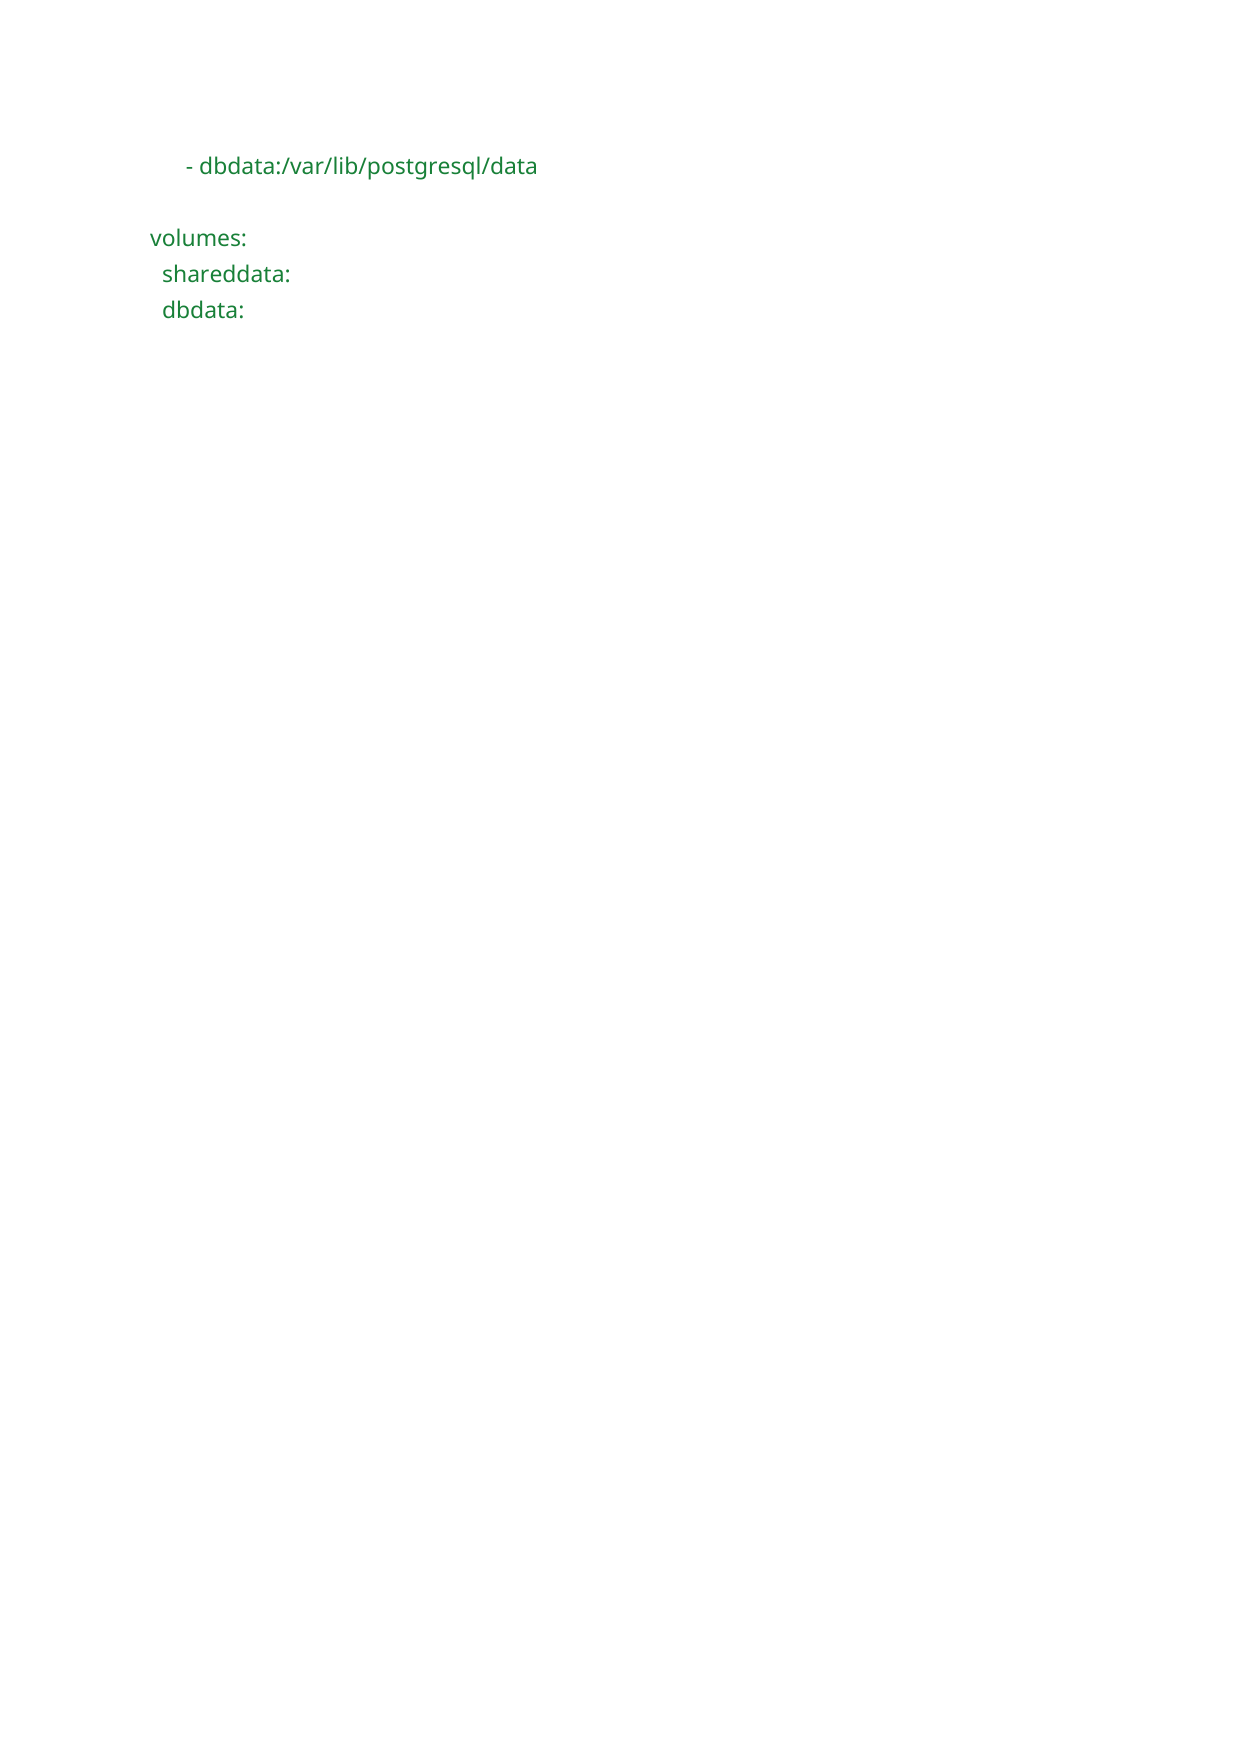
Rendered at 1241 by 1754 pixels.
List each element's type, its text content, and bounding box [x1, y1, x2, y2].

text shareddata: [150, 258, 1090, 289]
text dbdata: [150, 294, 1090, 325]
text volumes: [150, 222, 1090, 253]
text - dbdata:/var/lib/postgresql/data [150, 150, 1090, 181]
